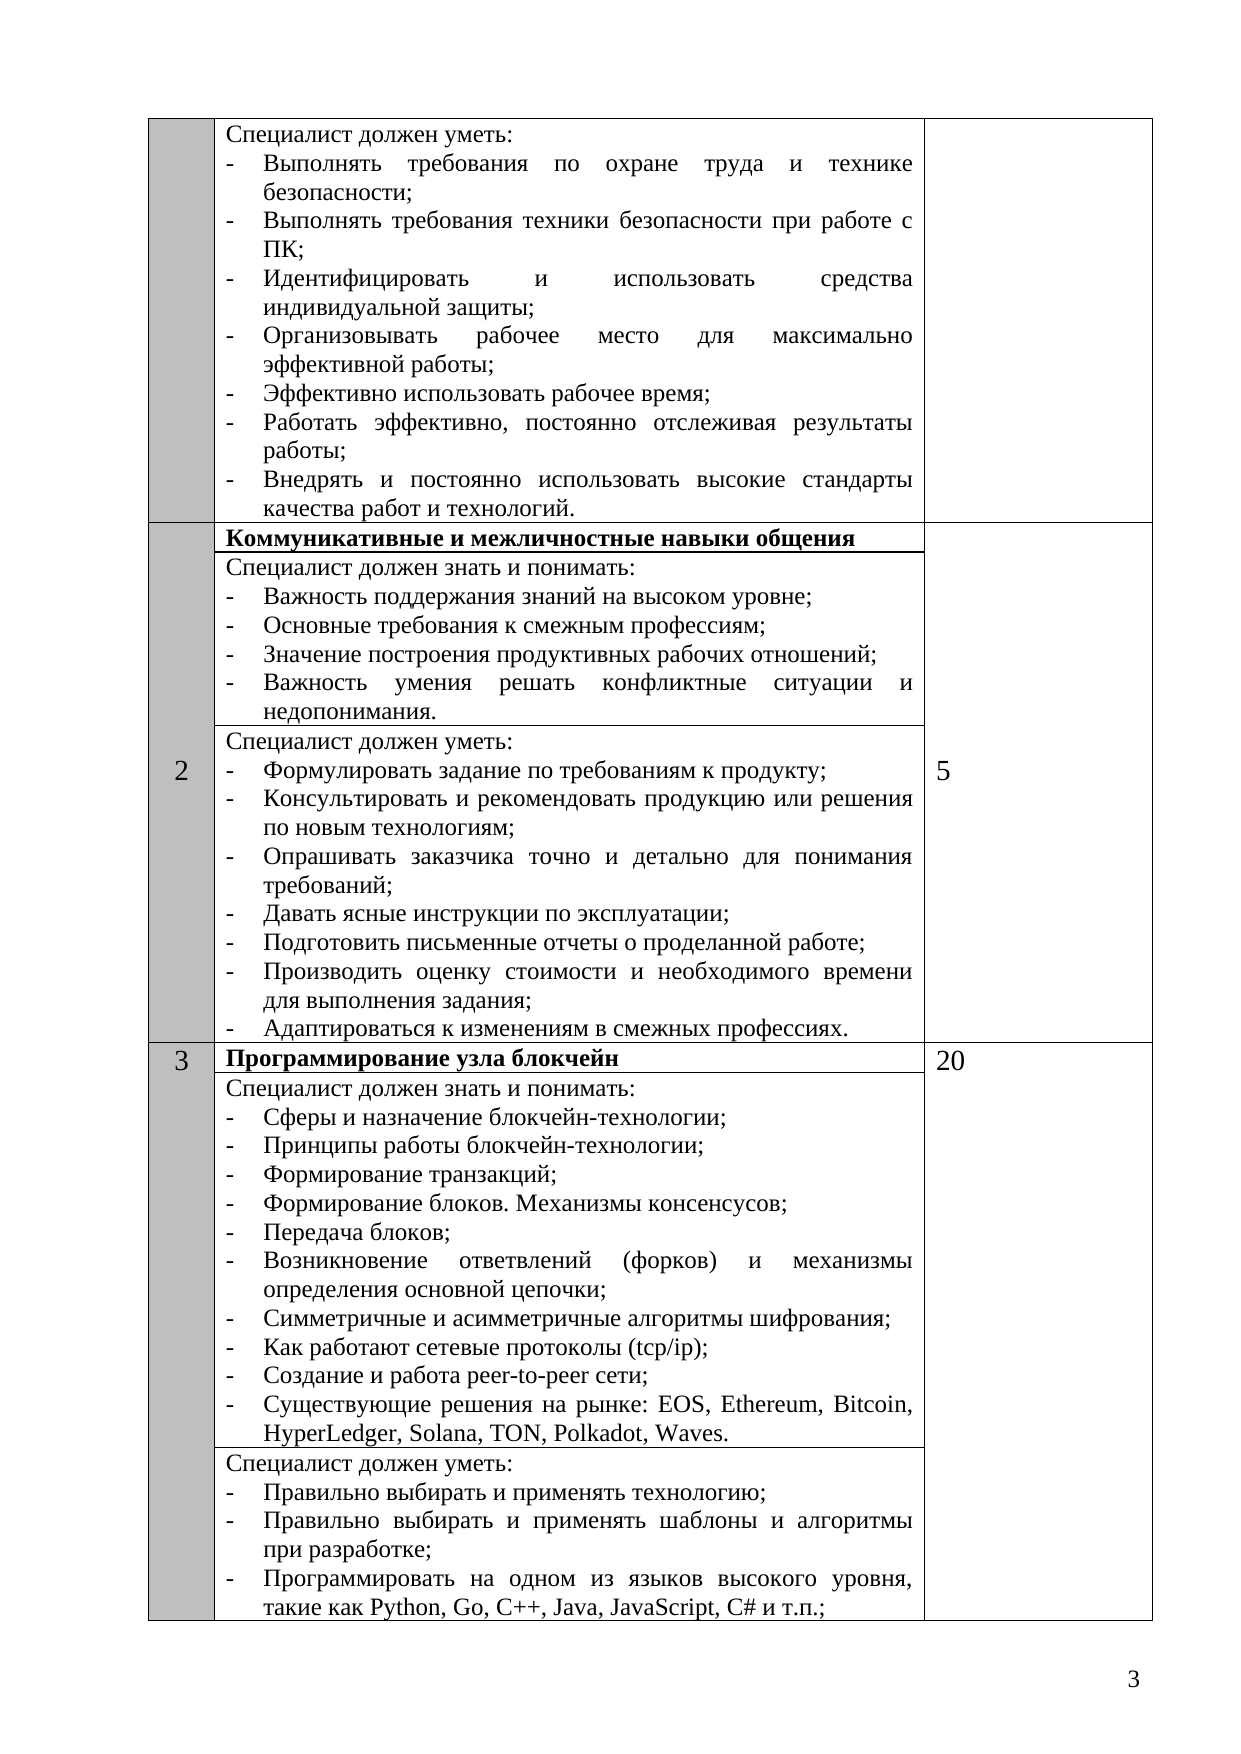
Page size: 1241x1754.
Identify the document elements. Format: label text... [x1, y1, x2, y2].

table_cell 20 [925, 1043, 1152, 1620]
table_cell 5 [925, 523, 1152, 1042]
table_cell 2 [149, 523, 214, 1042]
table_cell Программирование узла блокчейн [215, 1043, 924, 1072]
table_cell Коммуникативные и межличностные навыки общения [215, 523, 924, 551]
table_cell Специалист должен уметь: Правильно выбирать и применять технологию; Правильно выбирать и применять шаблоны и алгоритмы при разработке; Программировать на одном из языков высокого уровня, такие как Python, Go, C++, Java, JavaScript, C# и т.п.; [215, 1448, 924, 1620]
table_cell Специалист должен уметь: Выполнять требования по охране труда и технике безопасности; Выполнять требования техники безопасности при работе с ПК; Идентифицировать и использовать средства индивидуальной защиты; Организовывать рабочее место для максимально эффективной работы; Эффективно использовать рабочее время; Работать эффективно, постоянно отслеживая результаты работы; Внедрять и постоянно использовать высокие стандарты качества работ и технологий. [215, 119, 924, 522]
table_cell Специалист должен уметь: Формулировать задание по требованиям к продукту; Консультировать и рекомендовать продукцию или решения по новым технологиям; Опрашивать заказчика точно и детально для понимания требований; Давать ясные инструкции по эксплуатации; Подготовить письменные отчеты о проделанной работе; Производить оценку стоимости и необходимого времени для выполнения задания; Адаптироваться к изменениям в смежных профессиях. [215, 726, 924, 1042]
table_cell Специалист должен знать и понимать: Сферы и назначение блокчейн-технологии; Принципы работы блокчейн-технологии; Формирование транзакций; Формирование блоков. Механизмы консенсусов; Передача блоков; Возникновение ответвлений (форков) и механизмы определения основной цепочки; Симметричные и асимметричные алгоритмы шифрования; Как работают сетевые протоколы (tcp/ip); Создание и работа peer-to-peer сети; Существующие решения на рынке: EOS, Ethereum, Bitcoin, HyperLedger, Solana, TON, Polkadot, Waves. [215, 1073, 924, 1447]
table_cell 3 [149, 1043, 214, 1620]
table_cell Специалист должен знать и понимать: Важность поддержания знаний на высоком уровне; Основные требования к смежным профессиям; Значение построения продуктивных рабочих отношений; Важность умения решать конфликтные ситуации и недопонимания. [215, 553, 924, 725]
